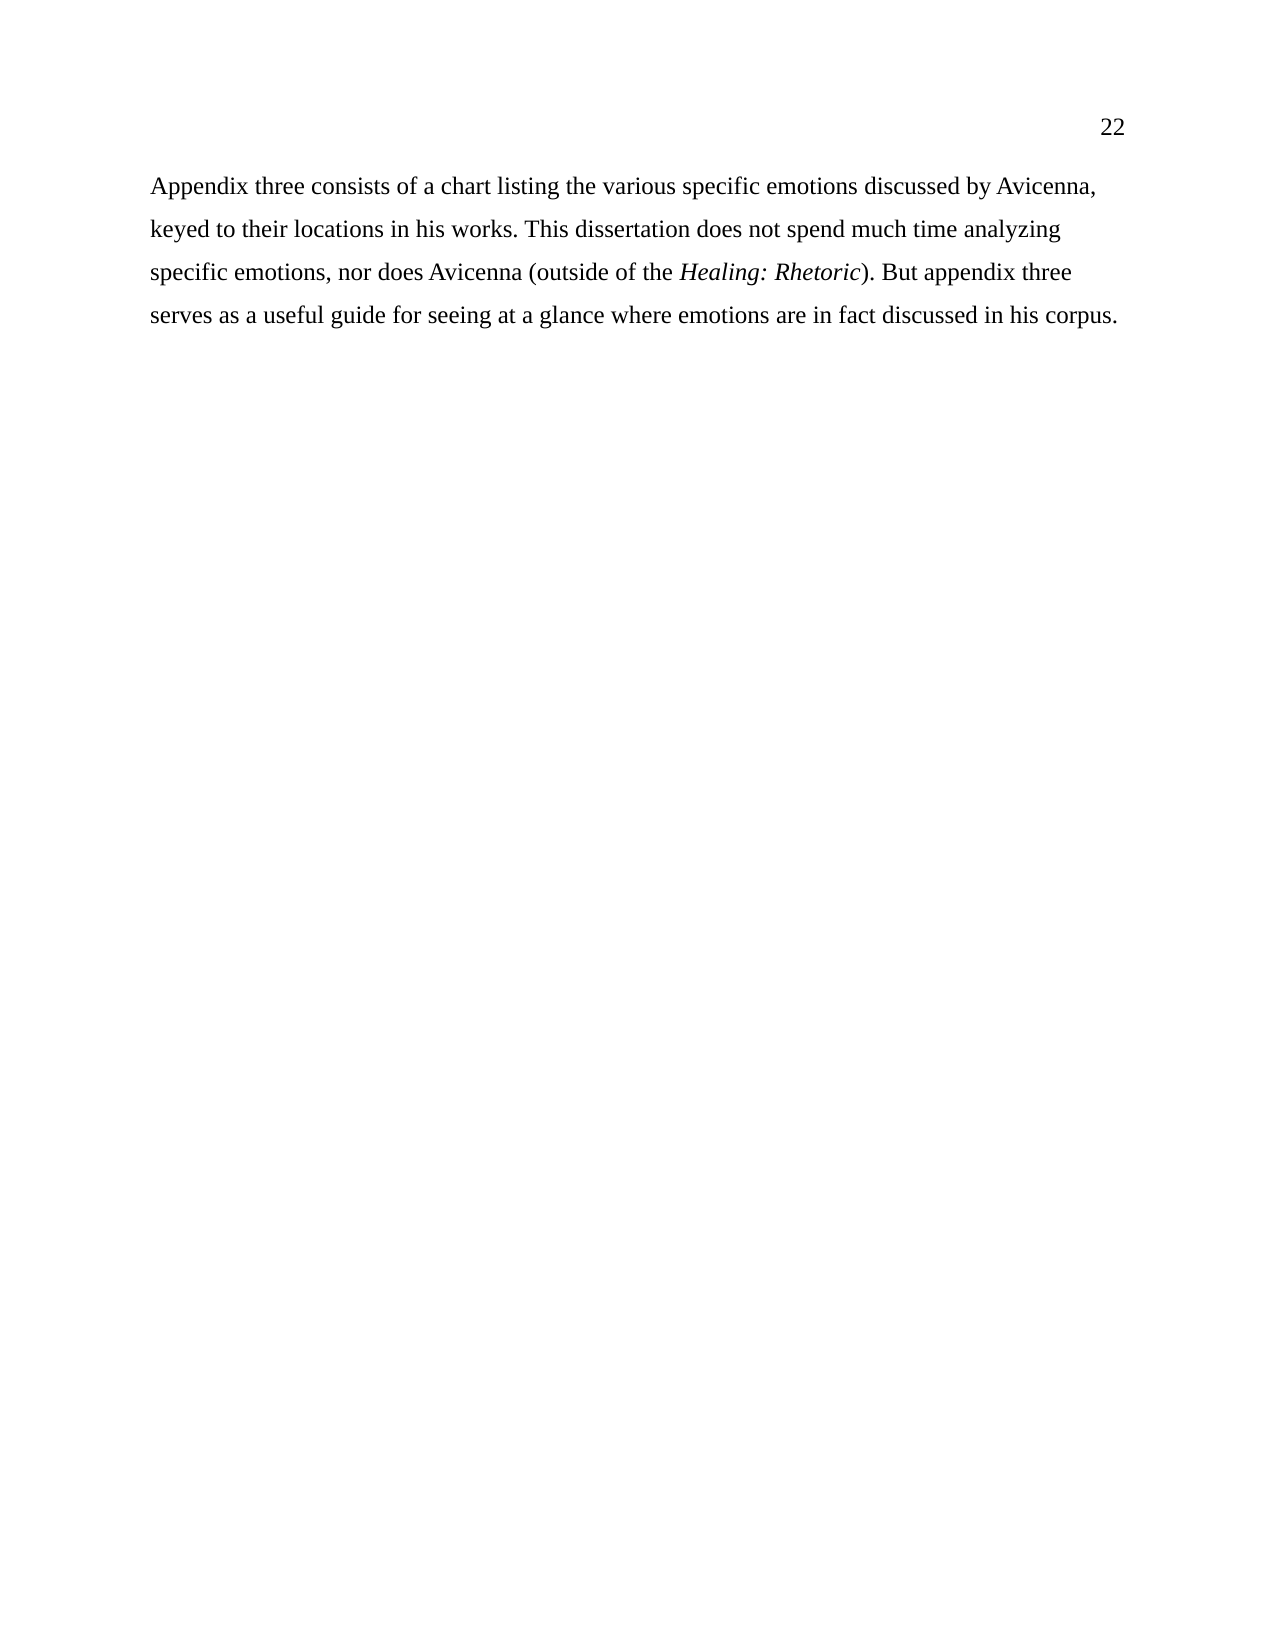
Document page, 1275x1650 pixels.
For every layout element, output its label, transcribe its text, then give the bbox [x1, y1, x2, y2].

text Appendix three consists of a chart listing the various specific emotions discussed by Avicenna, keyed to their locations in his works. This dissertation does not spend much time analyzing specific emotions, nor does Avicenna (outside of the Healing: Rhetoric). But appendix three serves as a useful guide for seeing at a glance where emotions are in fact discussed in his corpus. [150, 171, 1125, 329]
